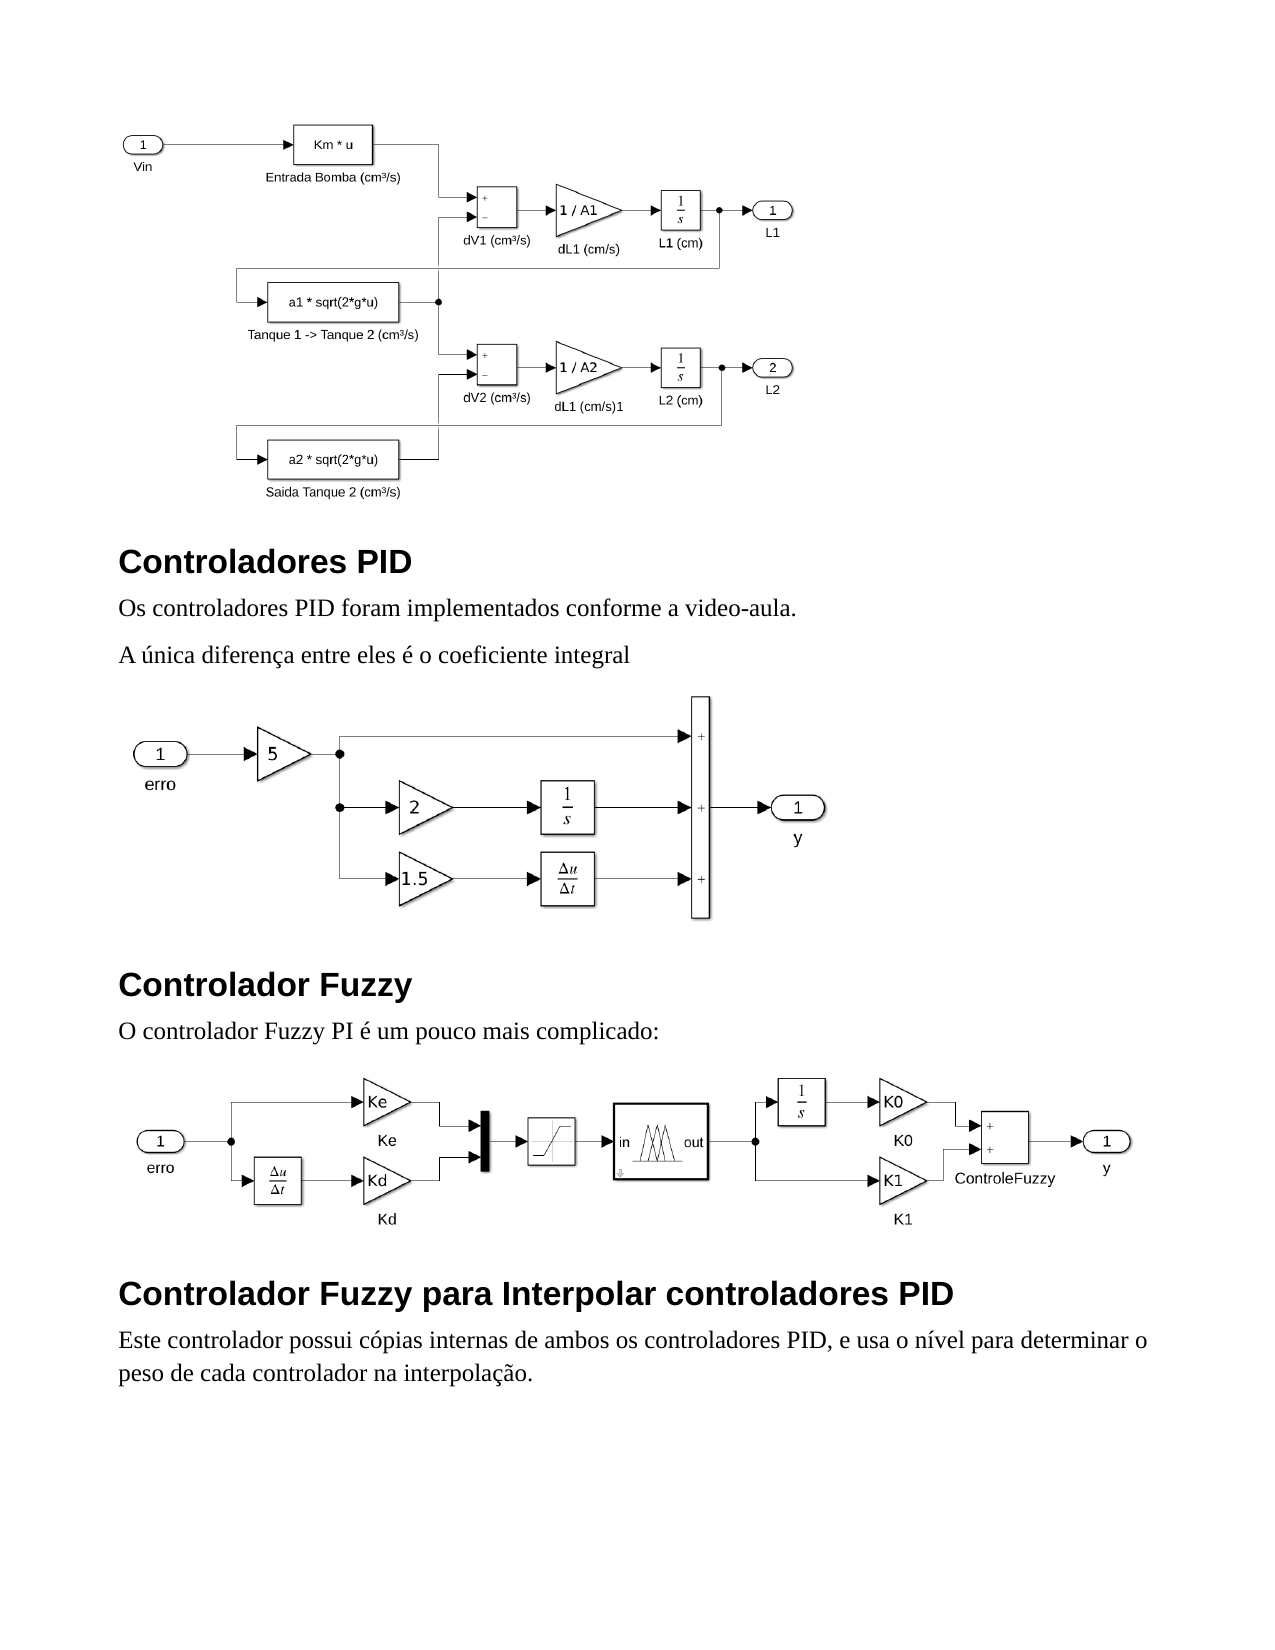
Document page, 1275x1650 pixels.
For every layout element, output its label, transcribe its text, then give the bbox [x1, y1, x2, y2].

text Os controladores PID foram implementados conforme a video-aula. [118, 593, 1157, 622]
picture [118, 118, 807, 502]
picture [118, 688, 852, 926]
text Este controlador possui cópias internas de ambos os controladores PID, e usa o nível para determinar o peso de cada controlador na interpolação. [118, 1325, 1157, 1387]
picture [118, 1063, 1157, 1235]
subtitle Controlador Fuzzy para Interpolar controladores PID [118, 1274, 1157, 1312]
subtitle Controlador Fuzzy [118, 965, 1157, 1003]
text O controlador Fuzzy PI é um pouco mais complicado: [118, 1016, 1157, 1045]
text A única diferença entre eles é o coeficiente integral [118, 640, 1157, 669]
subtitle Controladores PID [118, 542, 1157, 580]
